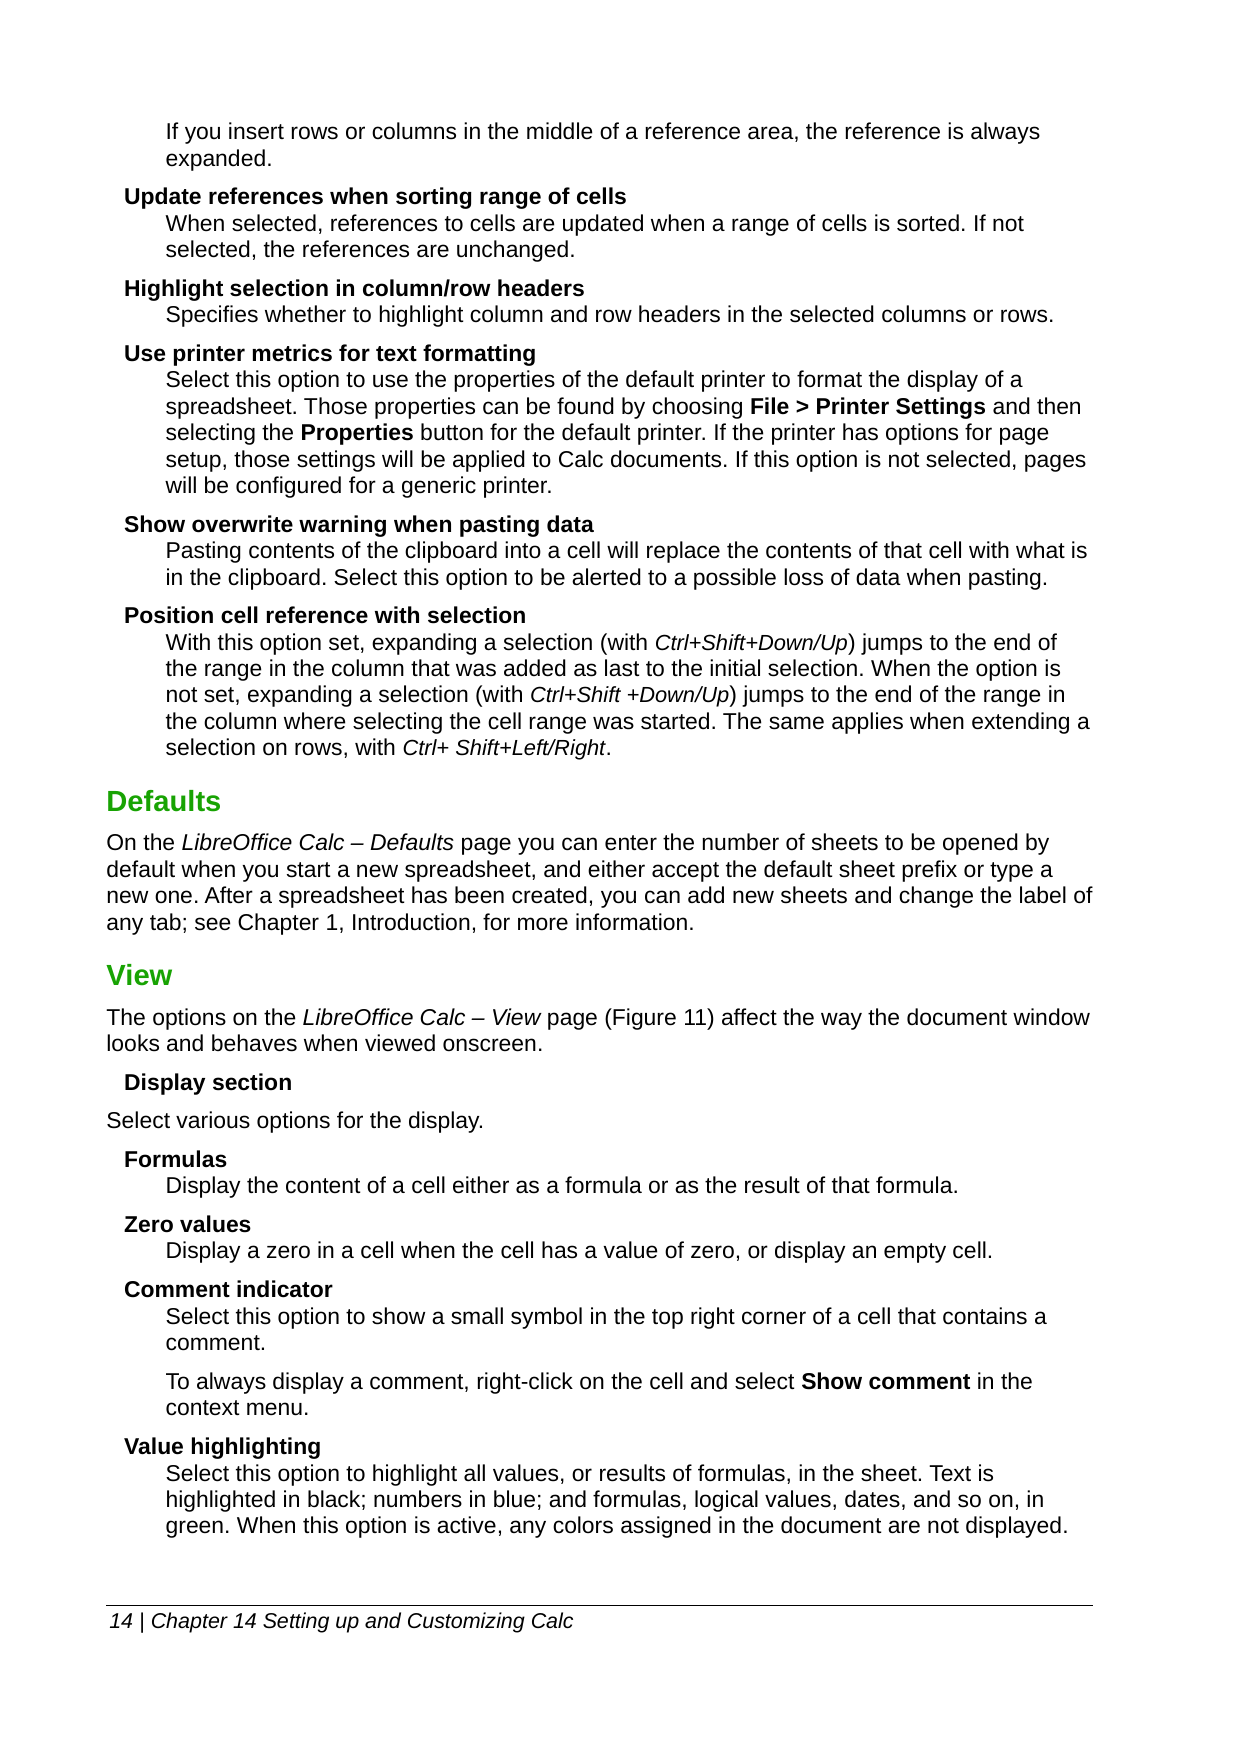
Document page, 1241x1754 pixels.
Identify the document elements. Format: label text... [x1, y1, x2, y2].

text Formulas [124, 1146, 1093, 1172]
text Display a zero in a cell when the cell has a value of zero, or display an empty cell. [165, 1237, 1093, 1264]
text Select this option to show a small symbol in the top right corner of a cell that contains a comment. [165, 1303, 1093, 1355]
text Show overwrite warning when pasting data [124, 511, 1093, 537]
text Highlight selection in column/row headers [124, 275, 1093, 301]
text If you insert rows or columns in the middle of a reference area, the reference is always expanded. [165, 118, 1093, 171]
text Select this option to use the properties of the default printer to format the display of a spreadsheet. Those properties can be found by choosing File > Printer Settings and then selecting the Properties button for the default printer. If the printer has options for page setup, those settings will be applied to Calc documents. If this option is not selected, pages will be configured for a generic printer. [165, 366, 1093, 498]
text Update references when sorting range of cells [124, 183, 1093, 210]
text On the LibreOffice Calc – Defaults page you can enter the number of sheets to be opened by default when you start a new spreadsheet, and either accept the default sheet prefix or type a new one. After a spreadsheet has been created, you can add new sheets and change the label of any tab; see Chapter 1, Introduction, for more information. [106, 829, 1093, 935]
text Select various options for the display. [106, 1107, 1093, 1133]
text Pasting contents of the clipboard into a cell will replace the contents of that cell with what is in the clipboard. Select this option to be alerted to a possible loss of data when pasting. [165, 537, 1093, 590]
text Select this option to highlight all values, or results of formulas, in the sheet. Text is highlighted in black; numbers in blue; and formulas, logical values, dates, and so on, in green. When this option is active, any colors assigned in the document are not displayed. [165, 1459, 1093, 1538]
text Display section [124, 1069, 1093, 1095]
text To always display a comment, right-click on the cell and select Show comment in the context menu. [165, 1368, 1093, 1421]
text Position cell reference with selection [124, 602, 1093, 629]
text Value highlighting [124, 1433, 1093, 1459]
text Use printer metrics for text formatting [124, 340, 1093, 366]
subtitle Defaults [106, 784, 1093, 818]
subtitle View [106, 958, 1093, 992]
text Zero values [124, 1211, 1093, 1237]
text When selected, references to cells are updated when a range of cells is sorted. If not selected, the references are unchanged. [165, 210, 1093, 262]
text The options on the LibreOffice Calc – View page (Figure 11) affect the way the document window looks and behaves when viewed onscreen. [106, 1004, 1093, 1056]
text Specifies whether to highlight column and row headers in the selected columns or rows. [165, 301, 1093, 328]
text Comment indicator [124, 1276, 1093, 1303]
text Display the content of a cell either as a formula or as the result of that formula. [165, 1172, 1093, 1199]
text With this option set, expanding a selection (with Ctrl+Shift+Down/Up) jumps to the end of the range in the column that was added as last to the initial selection. When the option is not set, expanding a selection (with Ctrl+Shift +Down/Up) jumps to the end of the range in the column where selecting the cell range was started. The same applies when extending a selection on rows, with Ctrl+ Shift+Left/Right. [165, 629, 1093, 760]
